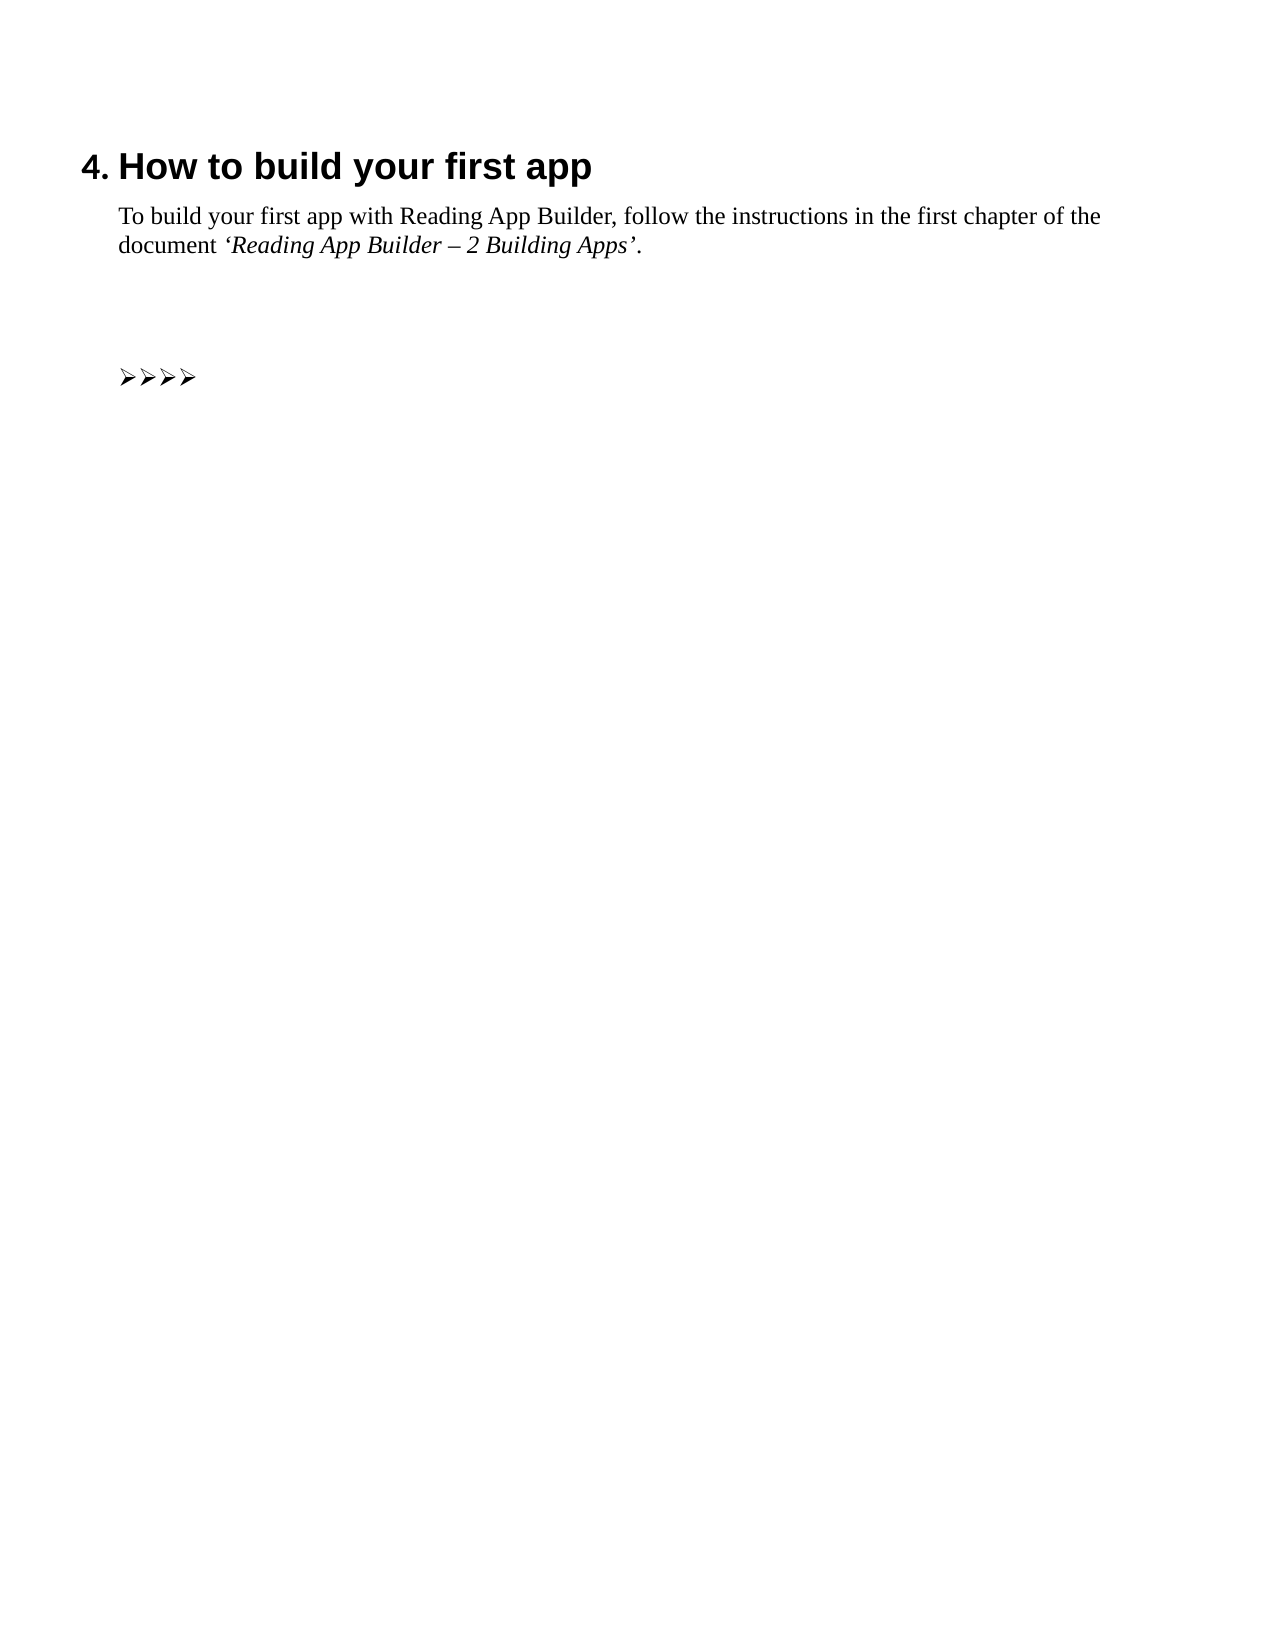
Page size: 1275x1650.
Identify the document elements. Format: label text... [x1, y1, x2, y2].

text To build your first app with Reading App Builder, follow the instructions in the first chapter of the document ‘Reading App Builder – 2 Building Apps’. [118, 201, 1157, 259]
text ØØØØ [118, 369, 1157, 392]
subtitle How to build your first app [81, 143, 1157, 189]
